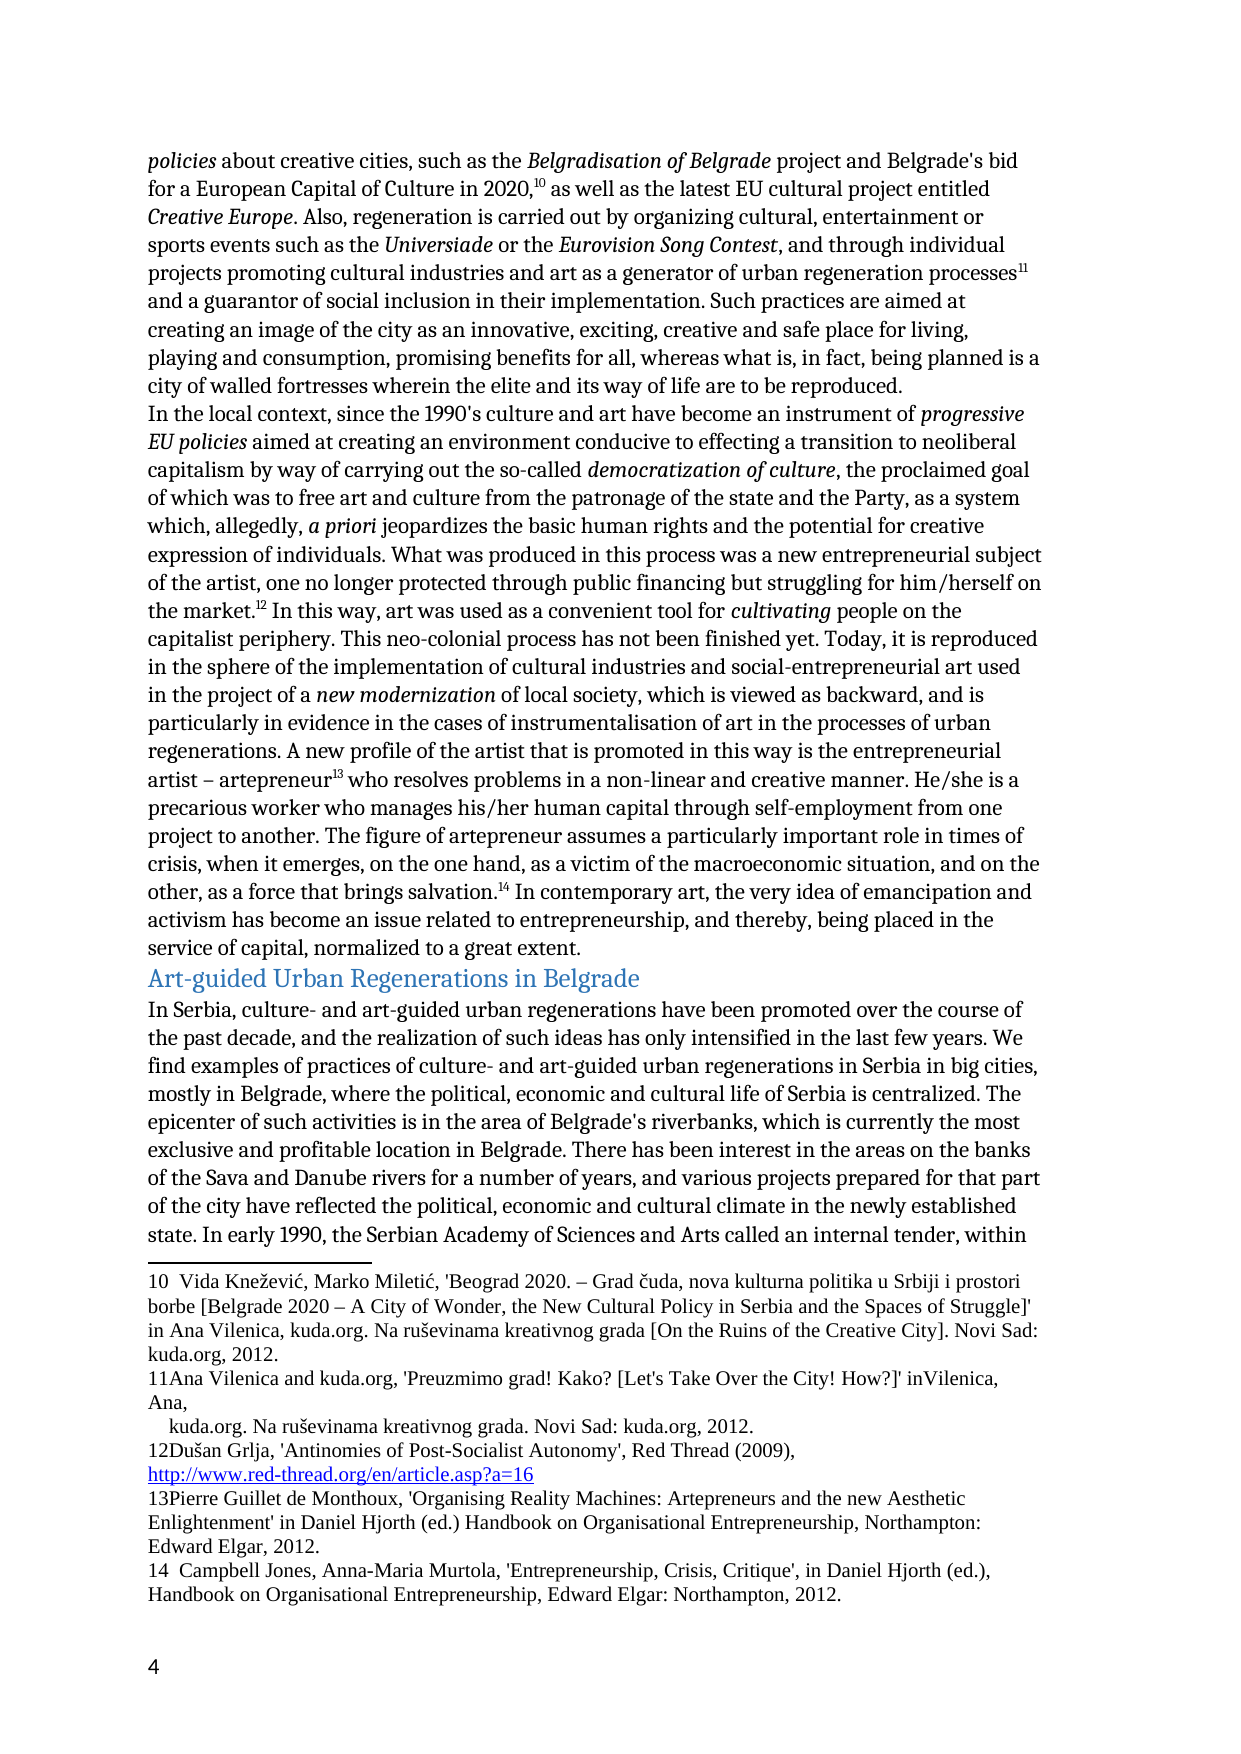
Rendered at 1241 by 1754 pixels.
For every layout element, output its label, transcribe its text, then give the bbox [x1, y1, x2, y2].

text Vida Knežević, Marko Miletić, 'Beograd 2020. – Grad čuda, nova kulturna politika u Srbiji i prostori borbe [Belgrade 2020 – A City of Wonder, the New Cultural Policy in Serbia and the Spaces of Struggle]' in Ana Vilenica, kuda.org. Na ruševinama kreativnog grada [On the Ruins of the Creative City]. Novi Sad: kuda.org, 2012. [148, 1269, 1043, 1366]
text Pierre Guillet de Monthoux, 'Organising Reality Machines: Artepreneurs and the new Aesthetic Enlightenment' in Daniel Hjorth (ed.) Handbook on Organisational Entrepreneurship, Northampton: Edward Elgar, 2012. [148, 1486, 1043, 1558]
text In Serbia, culture- and art-guided urban regenerations have been promoted over the course of the past decade, and the realization of such ideas has only intensified in the last few years. We find examples of practices of culture- and art-guided urban regenerations in Serbia in big cities, mostly in Belgrade, where the political, economic and cultural life of Serbia is centralized. The epicenter of such activities is in the area of Belgrade's riverbanks, which is currently the most exclusive and profitable location in Belgrade. There has been interest in the areas on the banks of the Sava and Danube rivers for a number of years, and various projects prepared for that part of the city have reflected the political, economic and cultural climate in the newly established state. In early 1990, the Serbian Academy of Sciences and Arts called an internal tender, within [148, 996, 1043, 1248]
text kuda.org. Na ruševinama kreativnog grada. Novi Sad: kuda.org, 2012. [148, 1414, 1043, 1438]
text In the local context, since the 1990's culture and art have become an instrument of progressive EU policies aimed at creating an environment conducive to effecting a transition to neoliberal capitalism by way of carrying out the so-called democratization of culture, the proclaimed goal of which was to free art and culture from the patronage of the state and the Party, as a system which, allegedly, a priori jeopardizes the basic human rights and the potential for creative expression of individuals. What was produced in this process was a new entrepreneurial subject of the artist, one no longer protected through public financing but struggling for him/herself on the market. In this way, art was used as a convenient tool for cultivating people on the capitalist periphery. This neo-colonial process has not been finished yet. Today, it is reproduced in the sphere of the implementation of cultural industries and social-entrepreneurial art used in the project of a new modernization of local society, which is viewed as backward, and is particularly in evidence in the cases of instrumentalisation of art in the processes of urban regenerations. A new profile of the artist that is promoted in this way is the entrepreneurial artist – artepreneur who resolves problems in a non-linear and creative manner. He/she is a precarious worker who manages his/her human capital through self-employment from one project to another. The figure of artepreneur assumes a particularly important role in times of crisis, when it emerges, on the one hand, as a victim of the macroeconomic situation, and on the other, as a force that brings salvation. In contemporary art, the very idea of emancipation and activism has become an issue related to entrepreneurship, and thereby, being placed in the service of capital, normalized to a great extent. [148, 401, 1043, 961]
subtitle Art-guided Urban Regenerations in Belgrade [148, 963, 1043, 994]
text Campbell Jones, Anna-Maria Murtola, 'Entrepreneurship, Crisis, Critique', in Daniel Hjorth (ed.), Handbook on Organisational Entrepreneurship, Edward Elgar: Northampton, 2012. [148, 1558, 1043, 1606]
text Dušan Grlja, 'Antinomies of Post-Socialist Autonomy', Red Thread (2009), http://www.red-thread.org/en/article.asp?a=16 [148, 1438, 1043, 1486]
text policies about creative cities, such as the Belgradisation of Belgrade project and Belgrade's bid for a European Capital of Culture in 2020, as well as the latest EU cultural project entitled Creative Europe. Also, regeneration is carried out by organizing cultural, entertainment or sports events such as the Universiade or the Eurovision Song Contest, and through individual projects promoting cultural industries and art as a generator of urban regeneration processes and a guarantor of social inclusion in their implementation. Such practices are aimed at creating an image of the city as an innovative, exciting, creative and safe place for living, playing and consumption, promising benefits for all, whereas what is, in fact, being planned is a city of walled fortresses wherein the elite and its way of life are to be reproduced. [148, 148, 1043, 399]
text Ana Vilenica and kuda.org, 'Preuzmimo grad! Kako? [Let's Take Over the City! How?]' inVilenica, Ana, [148, 1366, 1043, 1414]
